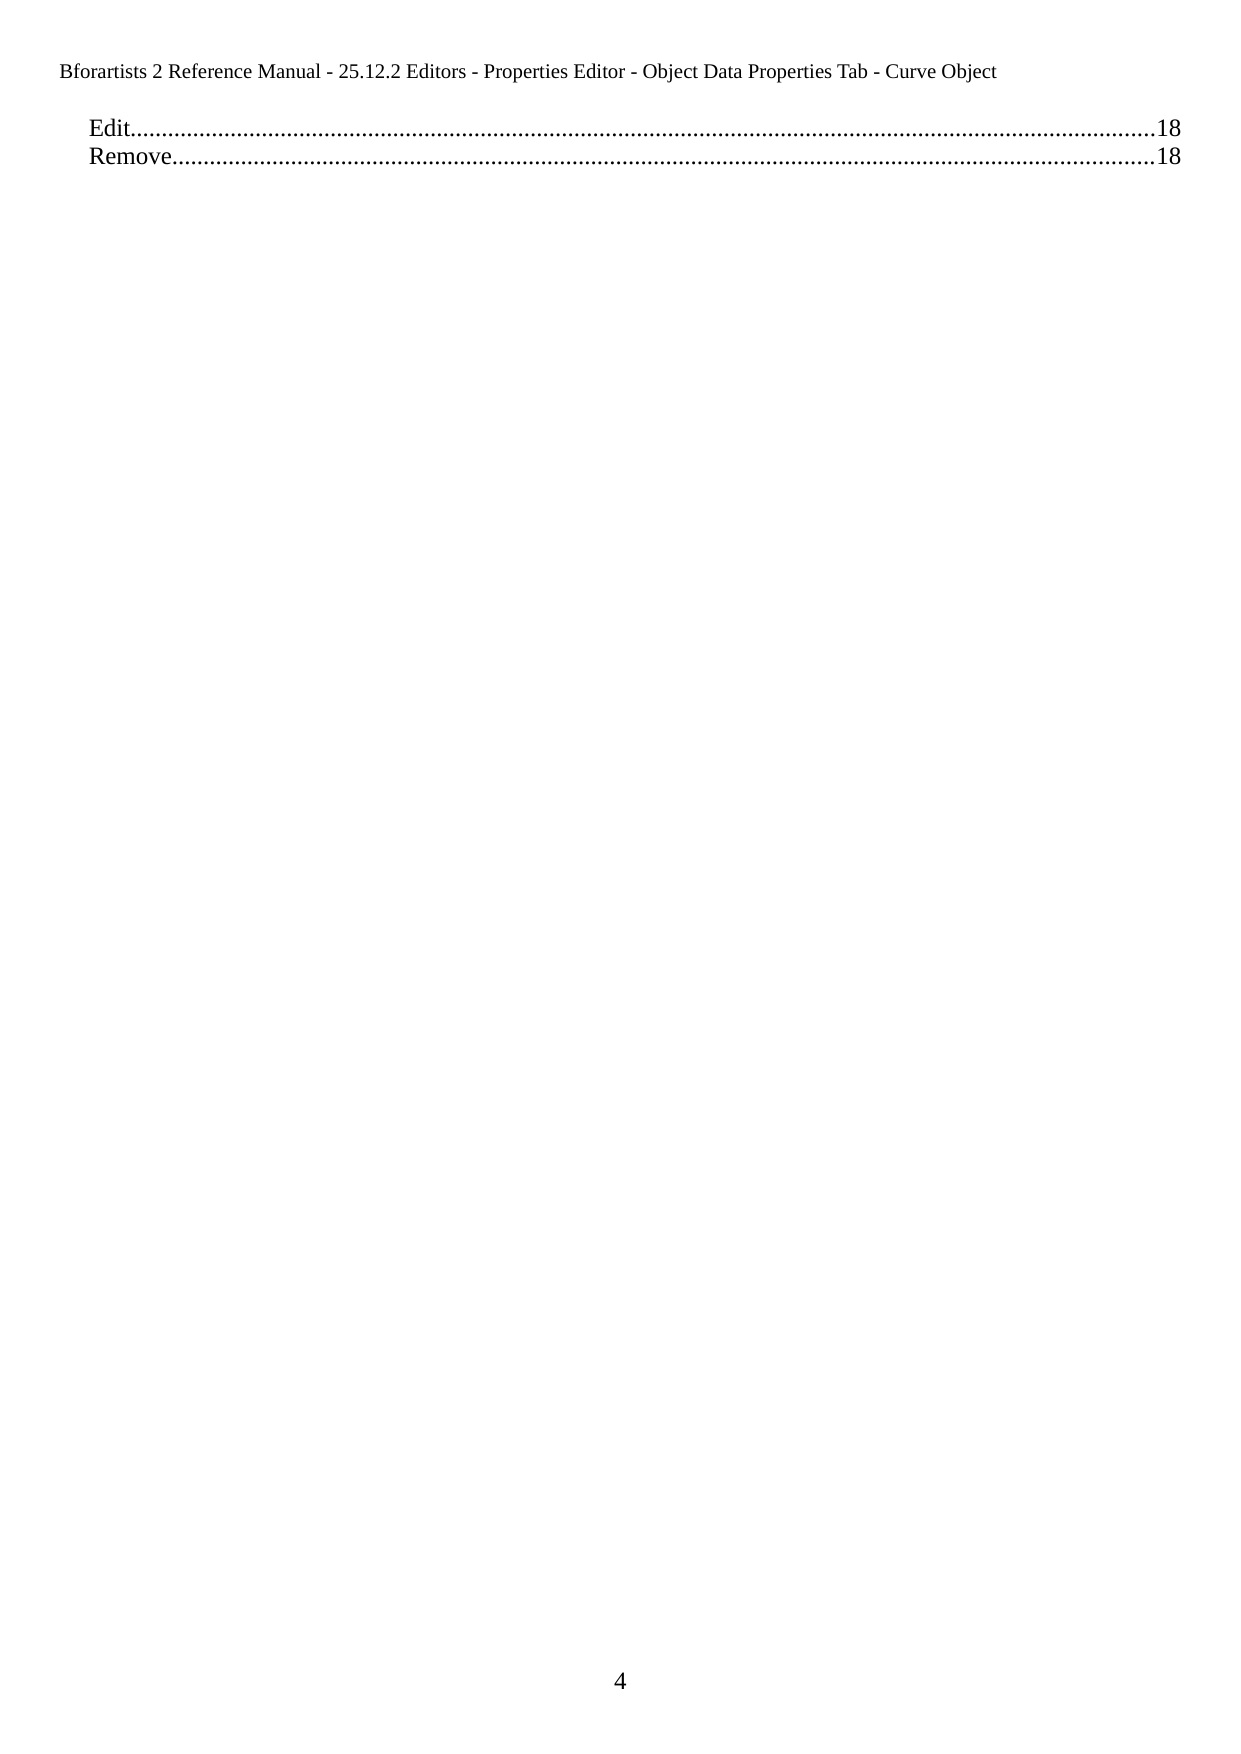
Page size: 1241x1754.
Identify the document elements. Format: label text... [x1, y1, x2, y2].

text Remove 18 [88, 141, 1181, 170]
text Edit 18 [88, 113, 1181, 141]
